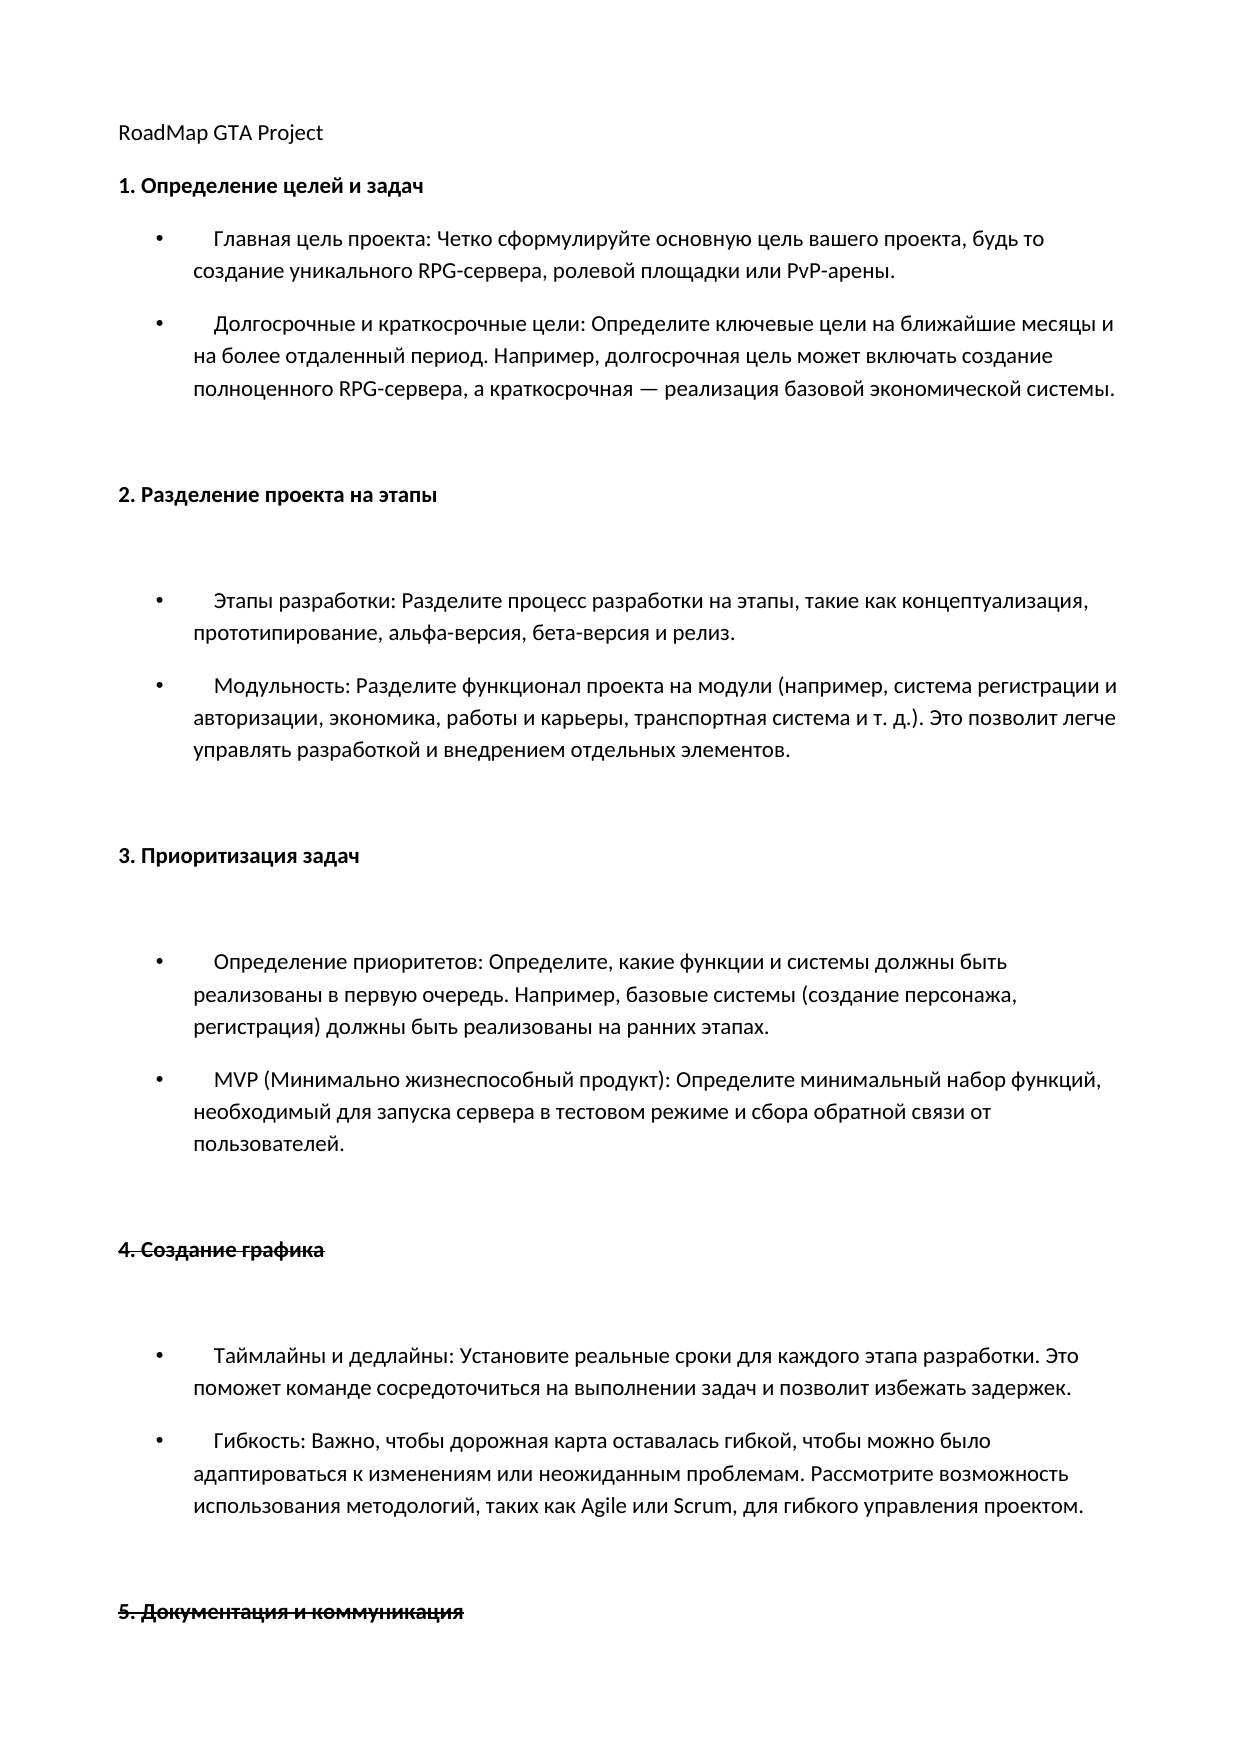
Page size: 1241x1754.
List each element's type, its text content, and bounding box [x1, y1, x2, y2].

list MVP (Минимально жизнеспособный продукт): Определите минимальный набор функций, необходимый для запуска сервера в тестовом режиме и сбора обратной связи от пользователей. [156, 1065, 1122, 1157]
text 5. Документация и коммуникация [118, 1597, 1122, 1625]
list Модульность: Разделите функционал проекта на модули (например, система регистрации и авторизации, экономика, работы и карьеры, транспортная система и т. д.). Это позволит легче управлять разработкой и внедрением отдельных элементов. [156, 671, 1122, 763]
text 4. Создание графика [118, 1235, 1122, 1263]
text RoadMap GTA Project [118, 118, 1122, 146]
text 3. Приоритизация задач [118, 841, 1122, 869]
list Таймлайны и дедлайны: Установите реальные сроки для каждого этапа разработки. Это поможет команде сосредоточиться на выполнении задач и позволит избежать задержек. [156, 1341, 1122, 1402]
list Главная цель проекта: Четко сформулируйте основную цель вашего проекта, будь то создание уникального RPG-сервера, ролевой площадки или PvP-арены. [156, 224, 1122, 284]
text 1. Определение целей и задач [118, 171, 1122, 199]
list Гибкость: Важно, чтобы дорожная карта оставалась гибкой, чтобы можно было адаптироваться к изменениям или неожиданным проблемам. Рассмотрите возможность использования методологий, таких как Agile или Scrum, для гибкого управления проектом. [156, 1427, 1122, 1519]
text 2. Разделение проекта на этапы [118, 480, 1122, 508]
list Этапы разработки: Разделите процесс разработки на этапы, такие как концептуализация, прототипирование, альфа-версия, бета-версия и релиз. [156, 586, 1122, 646]
list Определение приоритетов: Определите, какие функции и системы должны быть реализованы в первую очередь. Например, базовые системы (создание персонажа, регистрация) должны быть реализованы на ранних этапах. [156, 947, 1122, 1040]
list Долгосрочные и краткосрочные цели: Определите ключевые цели на ближайшие месяцы и на более отдаленный период. Например, долгосрочная цель может включать создание полноценного RPG-сервера, а краткосрочная — реализация базовой экономической системы. [156, 309, 1122, 402]
